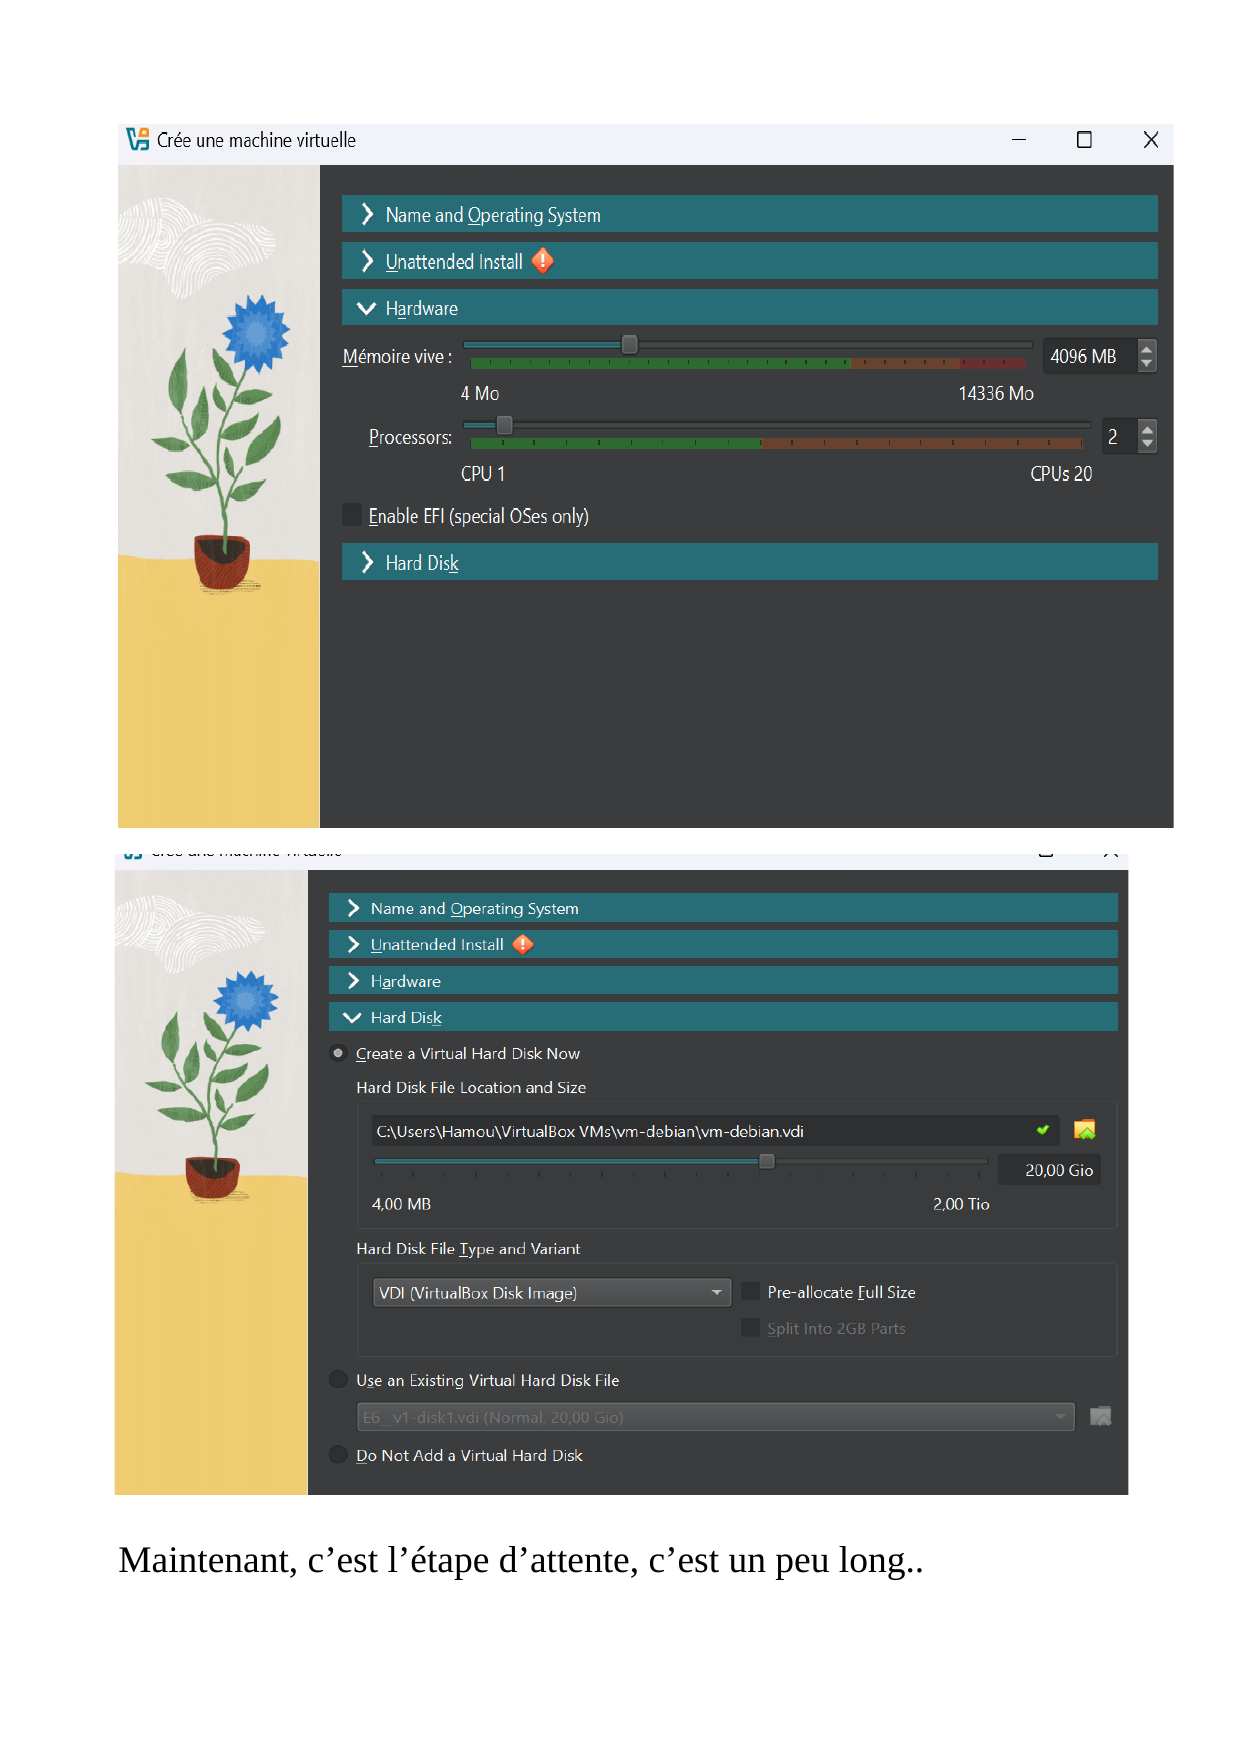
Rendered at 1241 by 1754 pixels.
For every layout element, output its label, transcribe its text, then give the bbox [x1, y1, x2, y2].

picture [114, 854, 1129, 1495]
picture [118, 124, 1174, 828]
text Maintenant, c’est l’étape d’attente, c’est un peu long.. [118, 1537, 1122, 1581]
